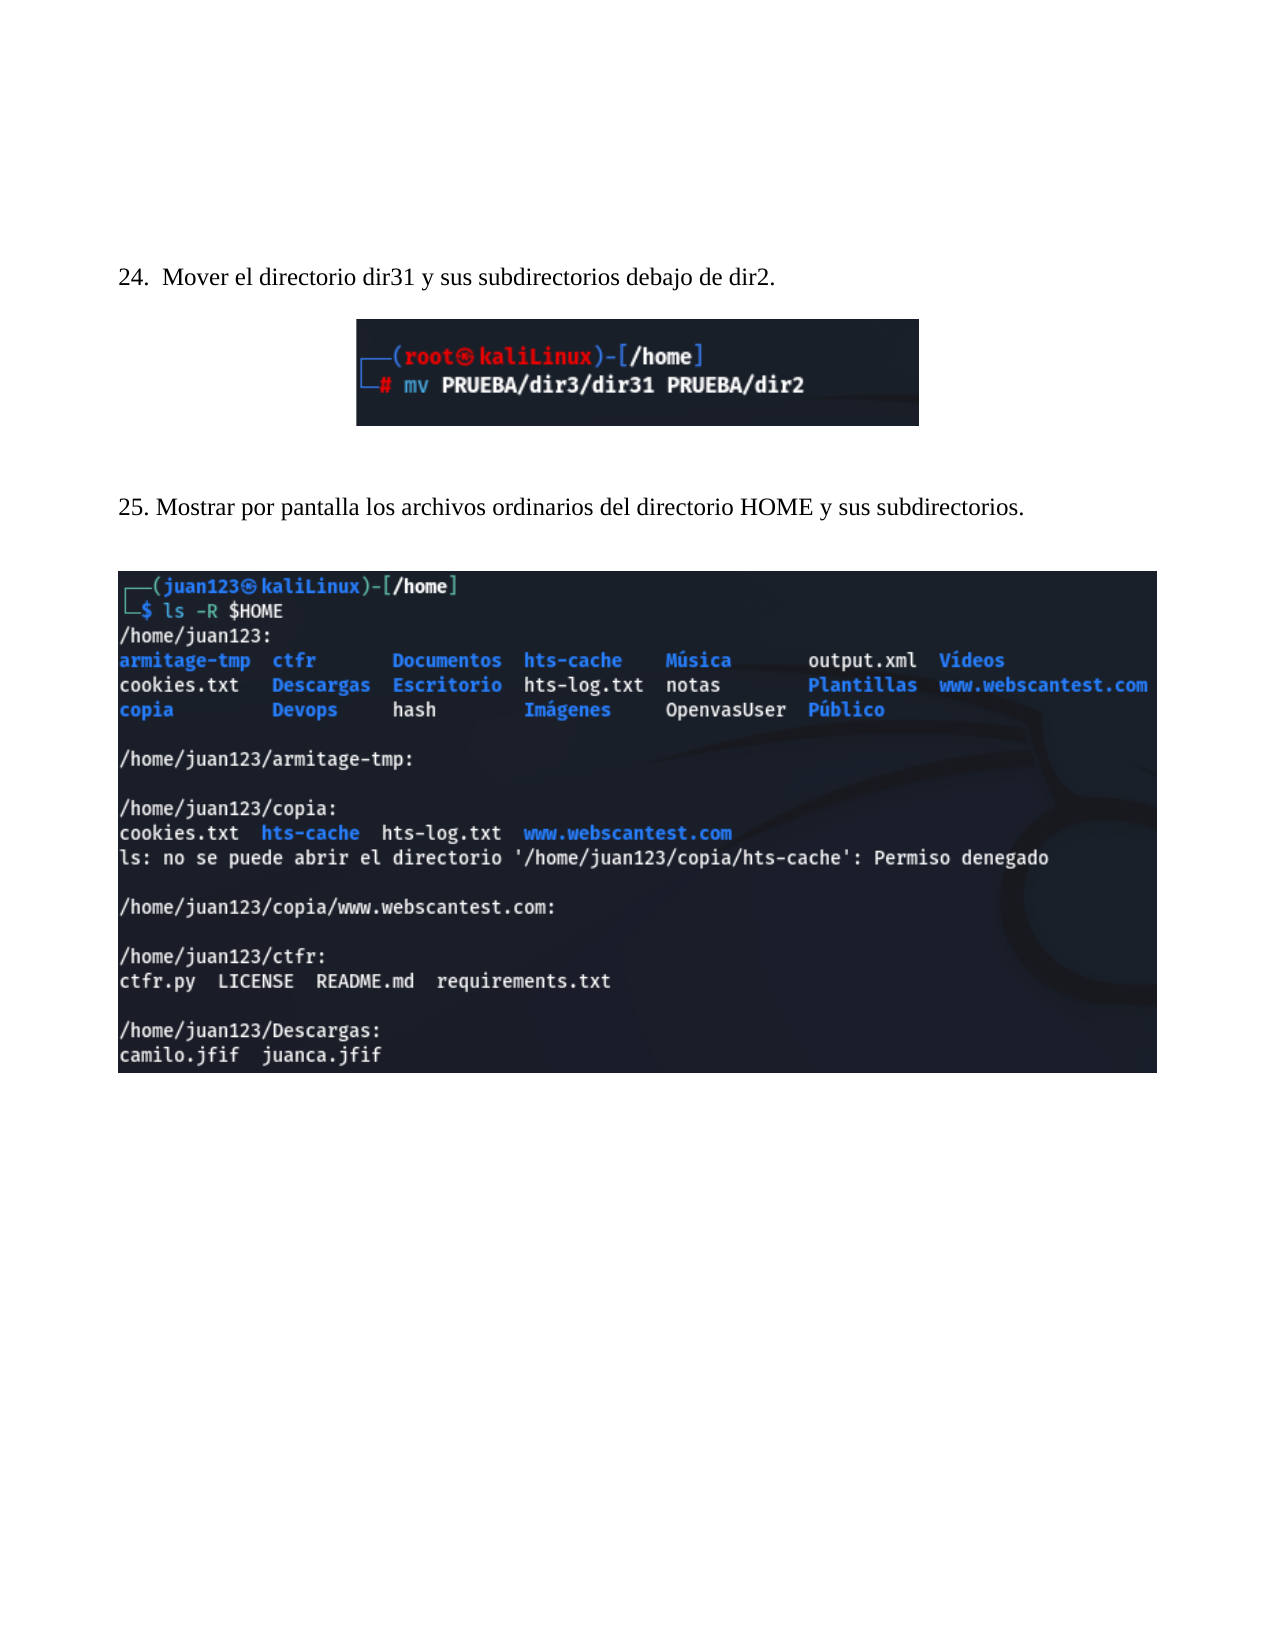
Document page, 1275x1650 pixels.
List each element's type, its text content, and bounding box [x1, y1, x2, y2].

picture [356, 319, 919, 426]
text 24. Mover el directorio dir31 y sus subdirectorios debajo de dir2. [118, 262, 1157, 291]
picture [118, 571, 1157, 1073]
text 25. Mostrar por pantalla los archivos ordinarios del directorio HOME y sus subdirectorios. [118, 492, 1157, 521]
